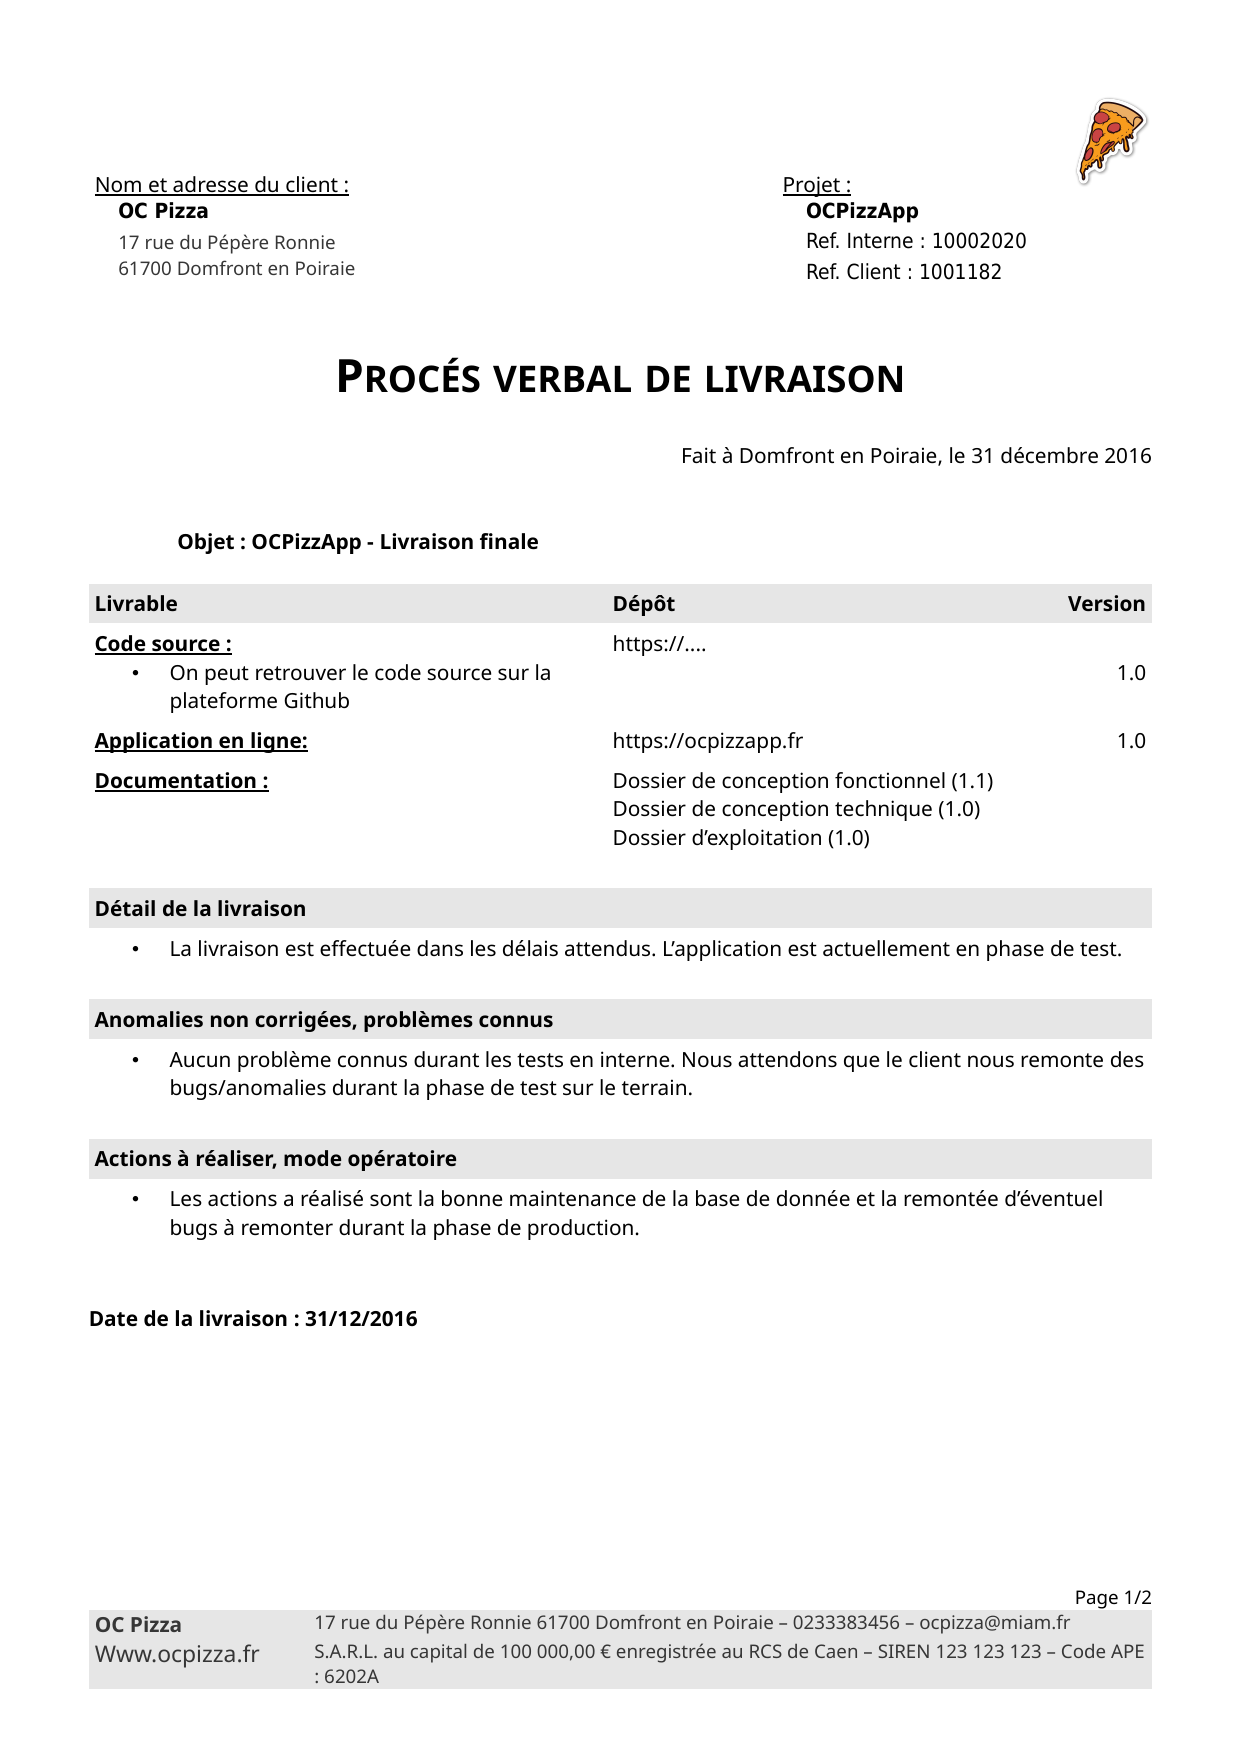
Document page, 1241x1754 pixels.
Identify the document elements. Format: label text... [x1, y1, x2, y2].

table_cell https://.... [607, 624, 1013, 720]
table_cell Dossier de conception fonctionnel (1.1) Dossier de conception technique (1.0) Dossier d’exploitation (1.0) [607, 760, 1013, 857]
picture [1069, 91, 1153, 191]
table_cell Aucun problème connus durant les tests en interne. Nous attendons que le client nous remonte des bugs/anomalies durant la phase de test sur le terrain. [89, 1039, 1152, 1107]
table_cell 1.0 [1013, 720, 1152, 760]
table_cell Code source : On peut retrouver le code source sur la plateforme Github [89, 624, 607, 720]
table_header Actions à réaliser, mode opératoire [89, 1139, 1152, 1179]
text Objet : OCPizzApp - Livraison finale [177, 527, 1152, 555]
title Procés verbal de livraison [88, 344, 1152, 406]
table_header Détail de la livraison [89, 888, 1152, 928]
text Date de la livraison : 31/12/2016 [88, 1304, 1152, 1332]
table_cell Les actions a réalisé sont la bonne maintenance de la base de donnée et la remontée d’éventuel bugs à remonter durant la phase de production. [89, 1179, 1152, 1247]
table_header Dépôt [607, 584, 1013, 623]
table_cell [1013, 760, 1152, 857]
table_header Livrable [89, 584, 607, 623]
table_cell La livraison est effectuée dans les délais attendus. L’application est actuellement en phase de test. [89, 928, 1152, 968]
table_header Version [1013, 584, 1152, 623]
table_cell 1.0 [1013, 624, 1152, 720]
table_header Anomalies non corrigées, problèmes connus [89, 999, 1152, 1039]
table_cell Documentation : [89, 760, 607, 857]
table_cell https://ocpizzapp.fr [607, 720, 1013, 760]
table_cell Application en ligne: [89, 720, 607, 760]
text Fait à Domfront en Poiraie, le 31 décembre 2016 [88, 441, 1152, 470]
